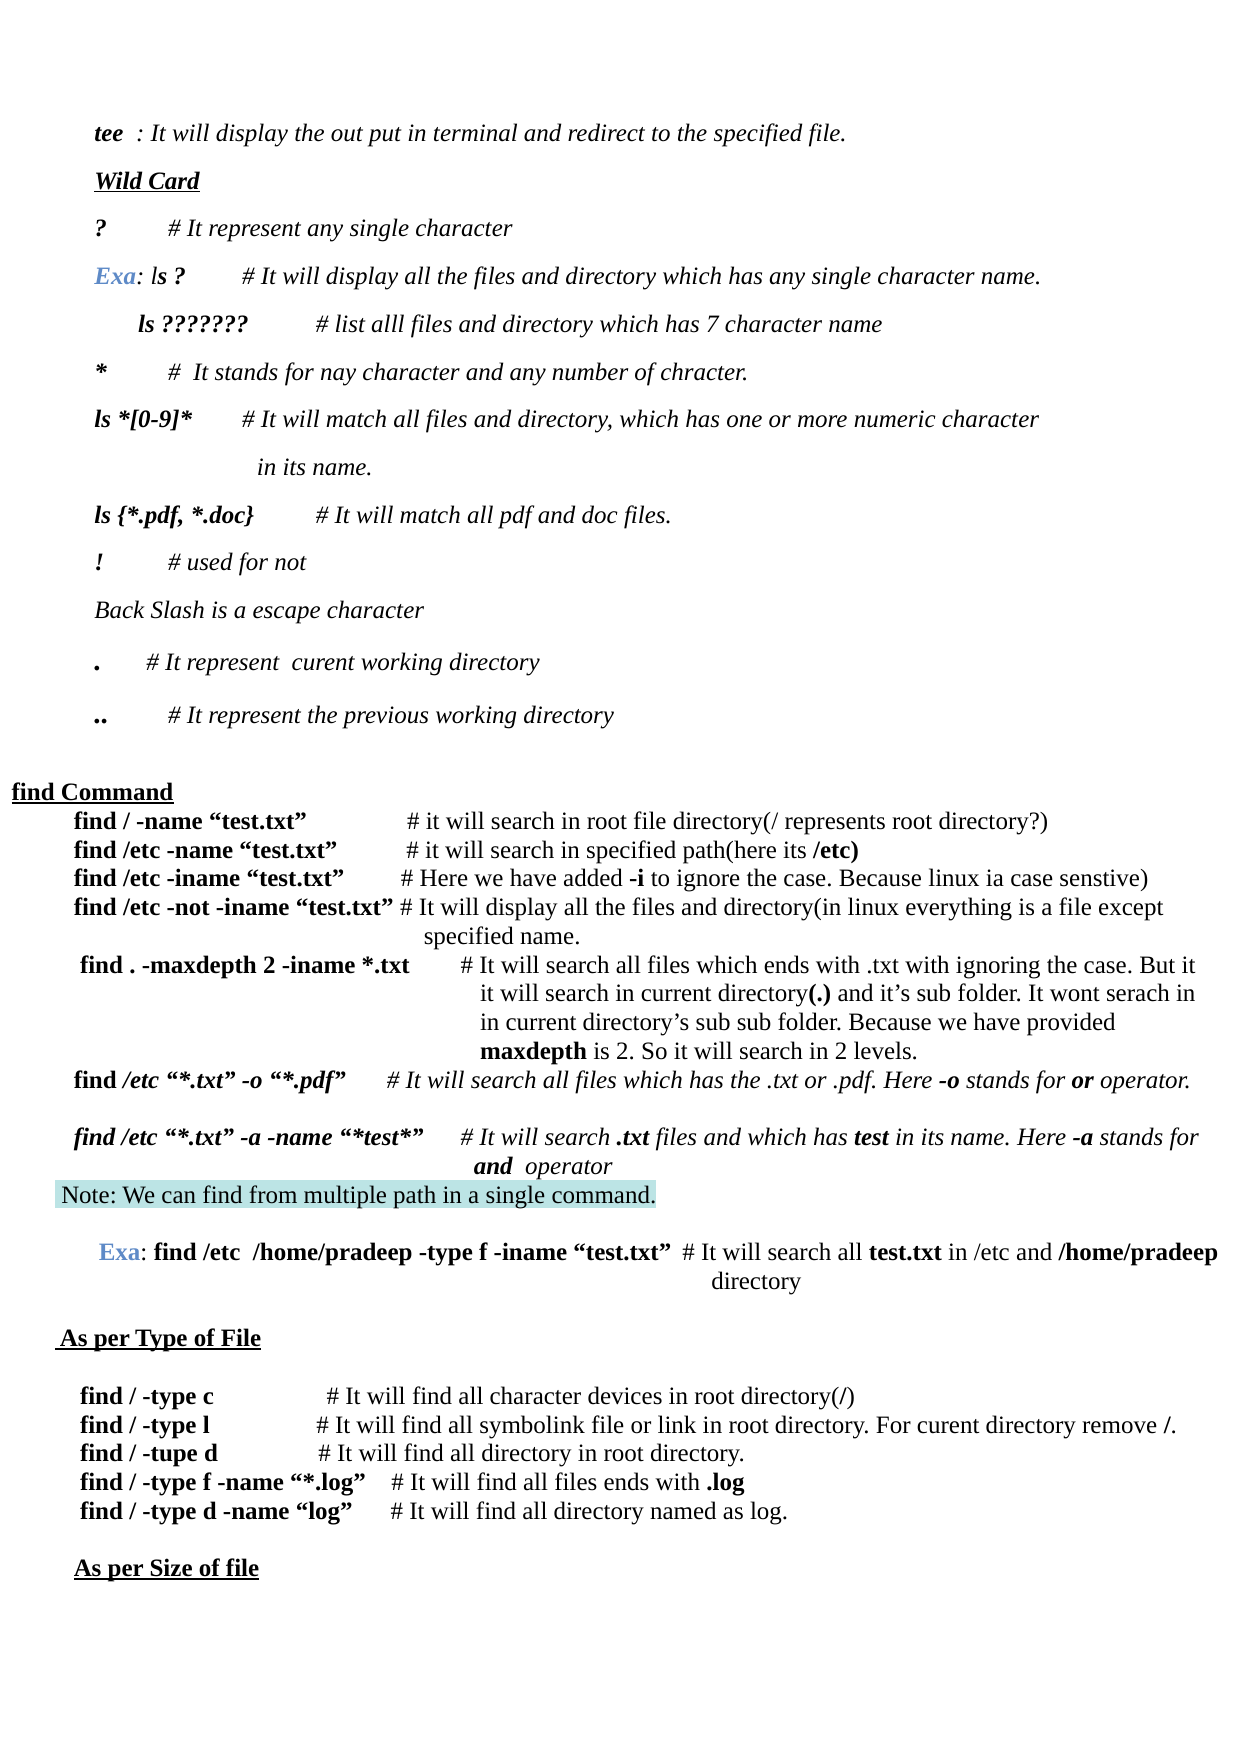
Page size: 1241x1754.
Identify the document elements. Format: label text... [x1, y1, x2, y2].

text in current directory’s sub sub folder. Because we have provided [17, 1007, 1240, 1036]
text find /etc -iname “test.txt” # Here we have added -i to ignore the case. Because linux ia case senstive) [17, 863, 1240, 892]
text Exa: ls ? # It will display all the files and directory which has any single character name. [94, 261, 1240, 290]
text ls *[0-9]* # It will match all files and directory, which has one or more numeric character [94, 404, 1240, 433]
text find /etc “*.txt” -a -name “*test*” # It will search .txt files and which has test in its name. Here -a stands for [17, 1122, 1240, 1151]
text and operator [17, 1151, 1240, 1180]
text in its name. [94, 452, 1240, 481]
text .. # It represent the previous working directory [94, 696, 1240, 729]
text Exa: find /etc /home/pradeep -type f -iname “test.txt” # It will search all test.txt in /etc and /home/pradeep [17, 1237, 1240, 1266]
text find /etc -not -iname “test.txt” # It will display all the files and directory(in linux everything is a file except [17, 892, 1240, 921]
text find / -tupe d # It will find all directory in root directory. [17, 1438, 1240, 1467]
text tee : It will display the out put in terminal and redirect to the specified file. [94, 118, 1240, 147]
text Note: We can find from multiple path in a single command. [17, 1180, 1240, 1208]
text find Command [11, 777, 1175, 806]
text ? # It represent any single character [94, 213, 1240, 242]
text find / -type d -name “log” # It will find all directory named as log. [17, 1496, 1240, 1525]
text find . -maxdepth 2 -iname *.txt # It will search all files which ends with .txt with ignoring the case. But it [17, 950, 1240, 978]
text find / -type l # It will find all symbolink file or link in root directory. For curent directory remove /. [17, 1410, 1240, 1438]
text specified name. [17, 921, 1240, 950]
text Back Slash is a escape character [94, 595, 1240, 624]
text find / -name “test.txt” # it will search in root file directory(/ represents root directory?) [17, 806, 1175, 835]
text find /etc -name “test.txt” # it will search in specified path(here its /etc) [17, 835, 1175, 863]
text maxdepth is 2. So it will search in 2 levels. [17, 1036, 1240, 1065]
text * # It stands for nay character and any number of chracter. [94, 357, 1240, 385]
text . # It represent curent working directory [94, 643, 1240, 676]
text Wild Card [94, 166, 1240, 194]
text find /etc “*.txt” -o “*.pdf” # It will search all files which has the .txt or .pdf. Here -o stands for or operator. [17, 1065, 1240, 1093]
text ! # used for not [94, 547, 1240, 576]
text ls {*.pdf, *.doc} # It will match all pdf and doc files. [94, 500, 1240, 528]
text ls ??????? # list alll files and directory which has 7 character name [94, 309, 1240, 338]
text As per Type of File [17, 1323, 1240, 1352]
text it will search in current directory(.) and it’s sub folder. It wont serach in [17, 978, 1240, 1007]
text As per Size of file [17, 1553, 1240, 1582]
text directory [17, 1266, 1240, 1295]
text find / -type f -name “*.log” # It will find all files ends with .log [17, 1467, 1240, 1496]
text find / -type c # It will find all character devices in root directory(/) [17, 1381, 1240, 1410]
